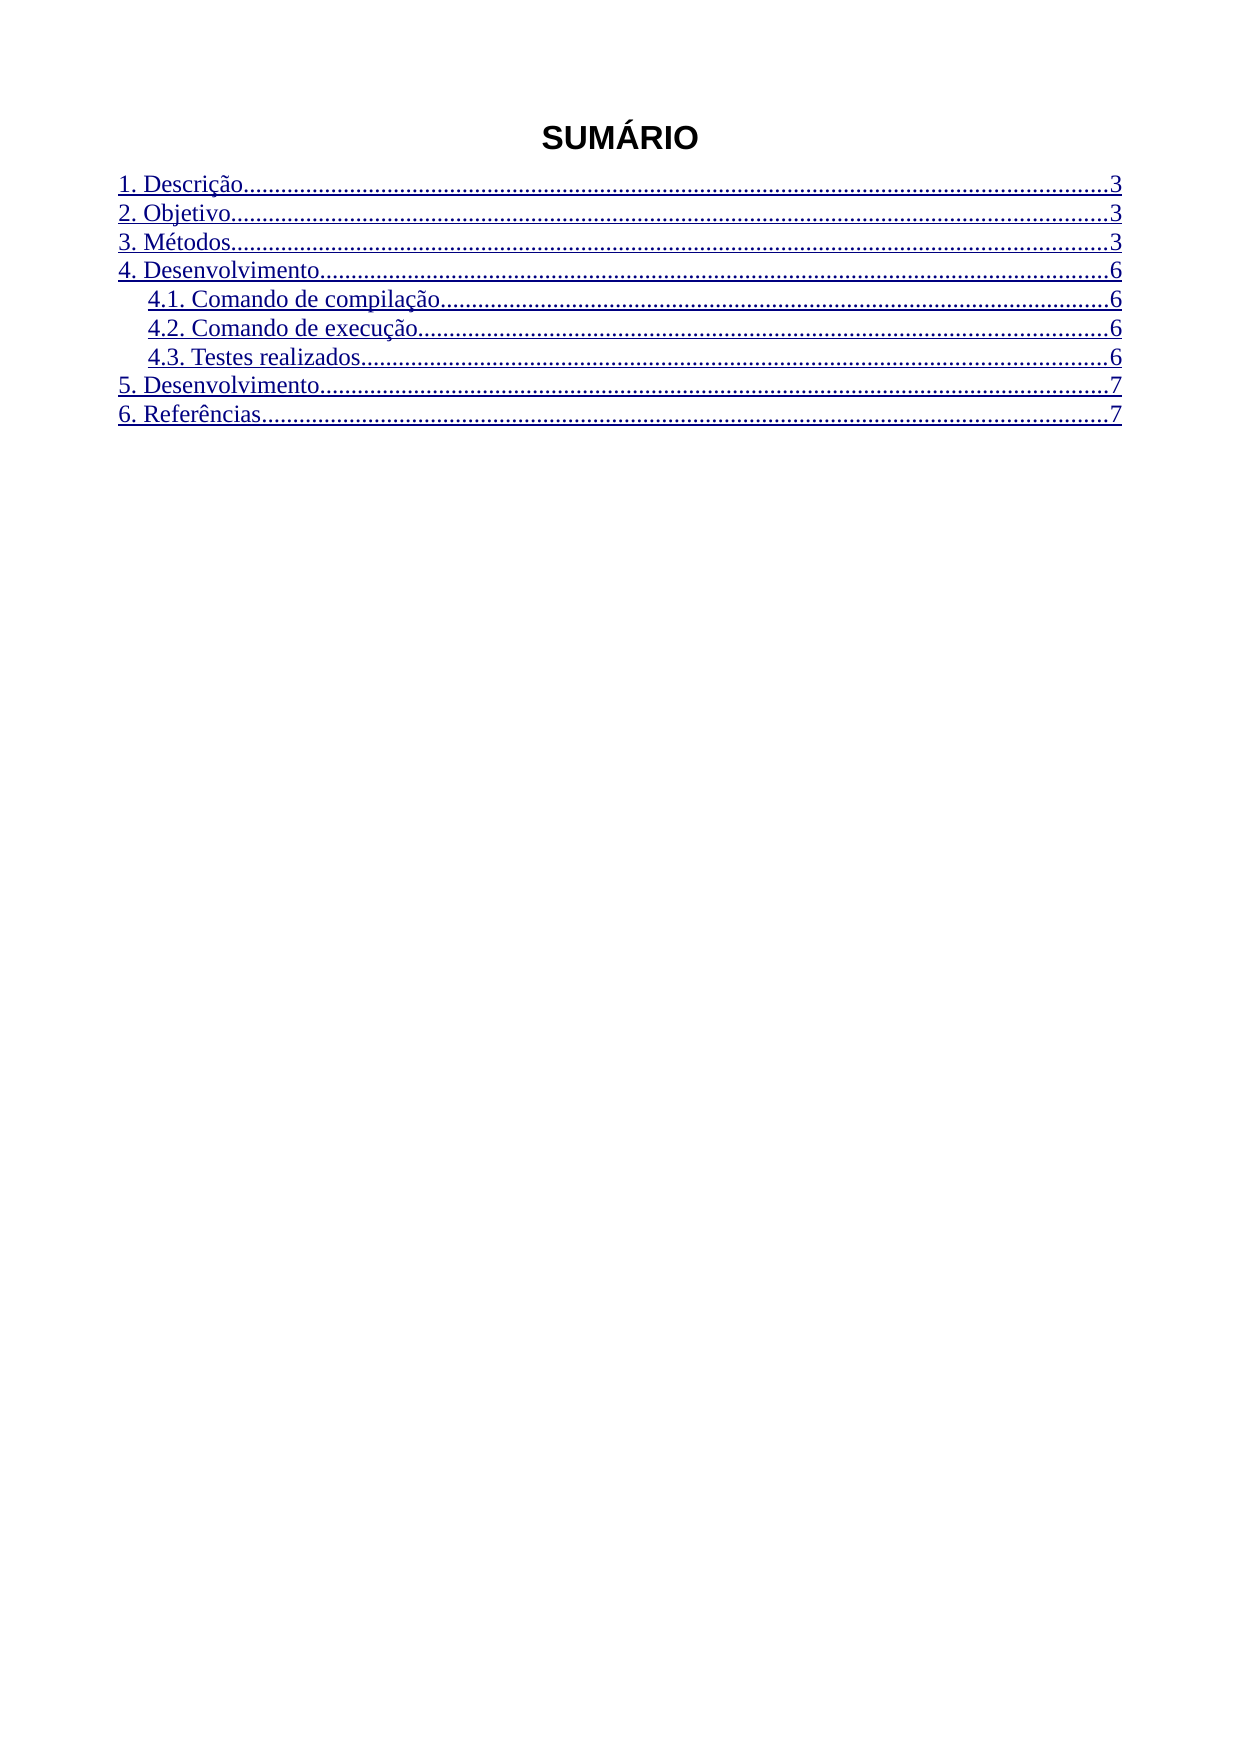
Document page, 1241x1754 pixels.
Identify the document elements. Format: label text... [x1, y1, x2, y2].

text 3. Métodos 3 [118, 227, 1122, 252]
text 2. Objetivo 3 [118, 198, 1122, 223]
text 6. Referências 7 [118, 399, 1122, 424]
text 4. Desenvolvimento 6 [118, 255, 1122, 280]
text 4.3. Testes realizados 6 [148, 342, 1122, 367]
text 5. Desenvolvimento 7 [118, 370, 1122, 395]
text 4.2. Comando de execução 6 [148, 313, 1122, 338]
text 1. Descrição 3 [118, 169, 1122, 194]
text 4.1. Comando de compilação 6 [148, 284, 1122, 309]
subtitle SUMÁRIO [118, 118, 1122, 157]
